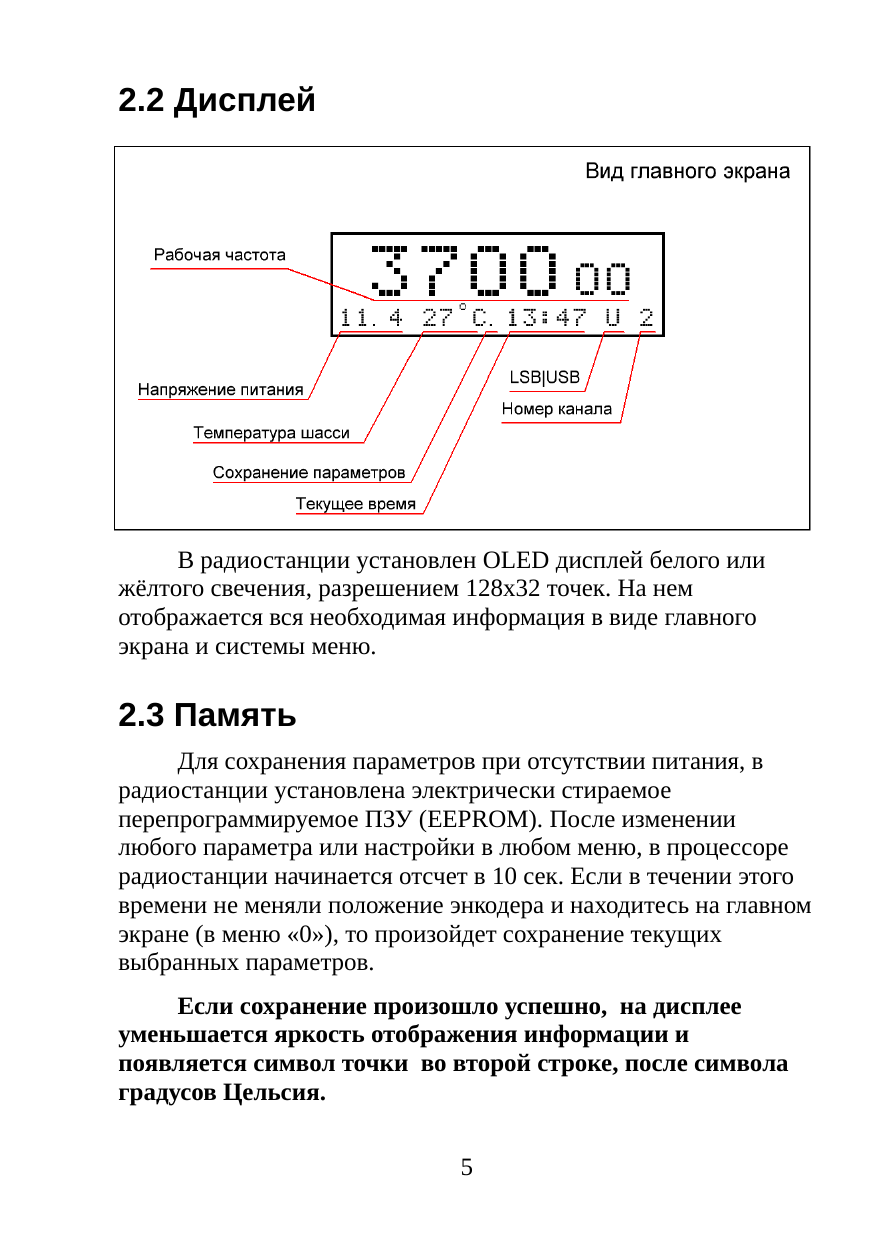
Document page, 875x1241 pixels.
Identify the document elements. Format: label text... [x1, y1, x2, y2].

text Для сохранения параметров при отсутствии питания, в радиостанции установлена электрически стираемое перепрограммируемое ПЗУ (EEPROM). После изменении любого параметра или настройки в любом меню, в процессоре радиостанции начинается отсчет в 10 сек. Если в течении этого времени не меняли положение энкодера и находитесь на главном экране (в меню «0»), то произойдет сохранение текущих выбранных параметров. [118, 746, 815, 976]
text В радиостанции установлен OLED дисплей белого или жёлтого свечения, разрешением 128х32 точек. На нем отображается вся необходимая информация в виде главного экрана и системы меню. [118, 545, 815, 660]
picture [98, 130, 825, 545]
subtitle 2.3 Память [118, 695, 815, 734]
text Если сохранение произошло успешно, на дисплее уменьшается яркость отображения информации и появляется символ точки во второй строке, после символа градусов Цельсия. [118, 991, 815, 1106]
subtitle 2.2 Дисплей [118, 80, 815, 118]
